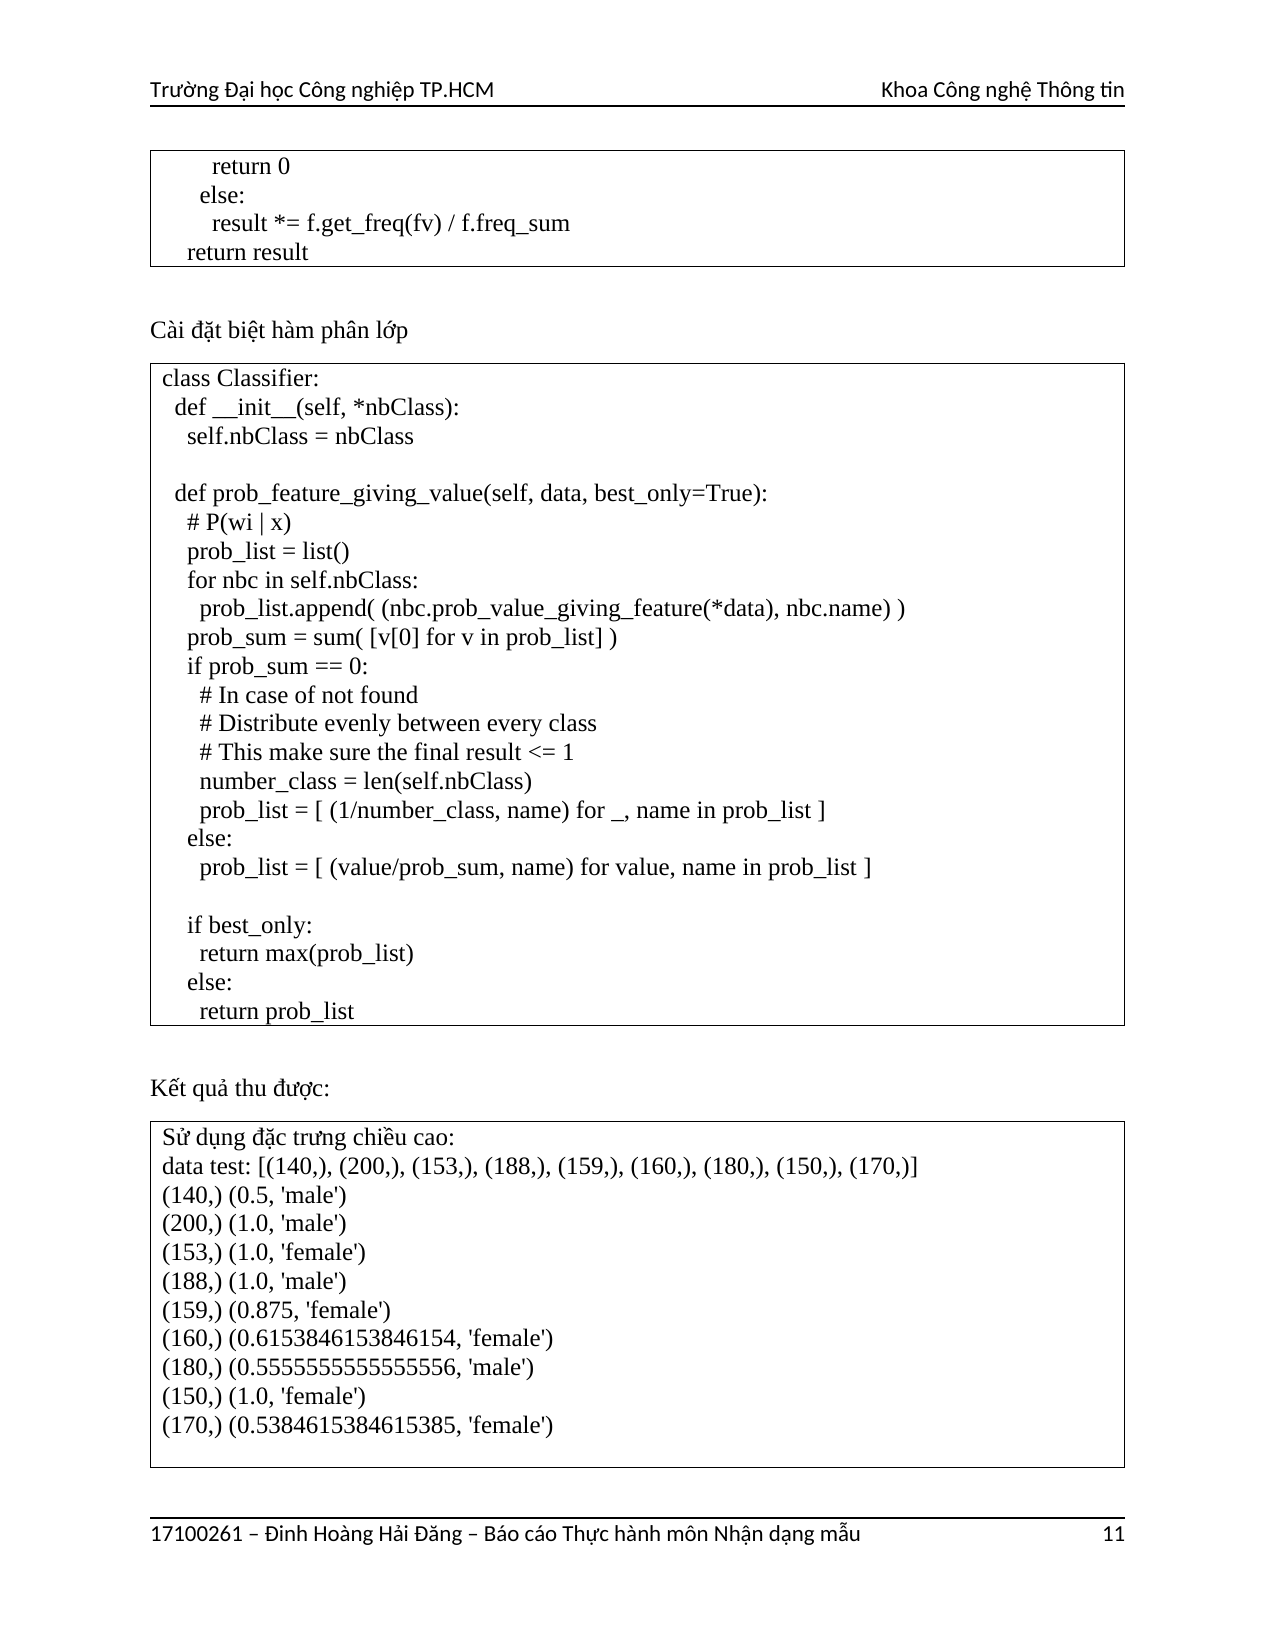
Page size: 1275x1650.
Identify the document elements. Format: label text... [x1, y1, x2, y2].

table_header class Classifier: def __init__(self, *nbClass): self.nbClass = nbClass def prob_feature_giving_value(self, data, best_only=True): # P(wi | x) prob_list = list() for nbc in self.nbClass: prob_list.append( (nbc.prob_value_giving_feature(*data), nbc.name) ) prob_sum = sum( [v[0] for v in prob_list] ) if prob_sum == 0: # In case of not found # Distribute evenly between every class # This make sure the final result <= 1 number_class = len(self.nbClass) prob_list = [ (1/number_class, name) for _, name in prob_list ] else: prob_list = [ (value/prob_sum, name) for value, name in prob_list ] if best_only: return max(prob_list) else: return prob_list [151, 364, 1124, 1025]
table_header return 0 else: result *= f.get_freq(fv) / f.freq_sum return result [151, 151, 1124, 266]
table_header Sử dụng đặc trưng chiều cao: data test: [(140,), (200,), (153,), (188,), (159,), (160,), (180,), (150,), (170,)] (140,) (0.5, 'male') (200,) (1.0, 'male') (153,) (1.0, 'female') (188,) (1.0, 'male') (159,) (0.875, 'female') (160,) (0.6153846153846154, 'female') (180,) (0.5555555555555556, 'male') (150,) (1.0, 'female') (170,) (0.5384615384615385, 'female') [151, 1122, 1124, 1467]
text Cài đặt biệt hàm phân lớp [150, 315, 1125, 343]
text Kết quả thu được: [150, 1073, 1125, 1102]
